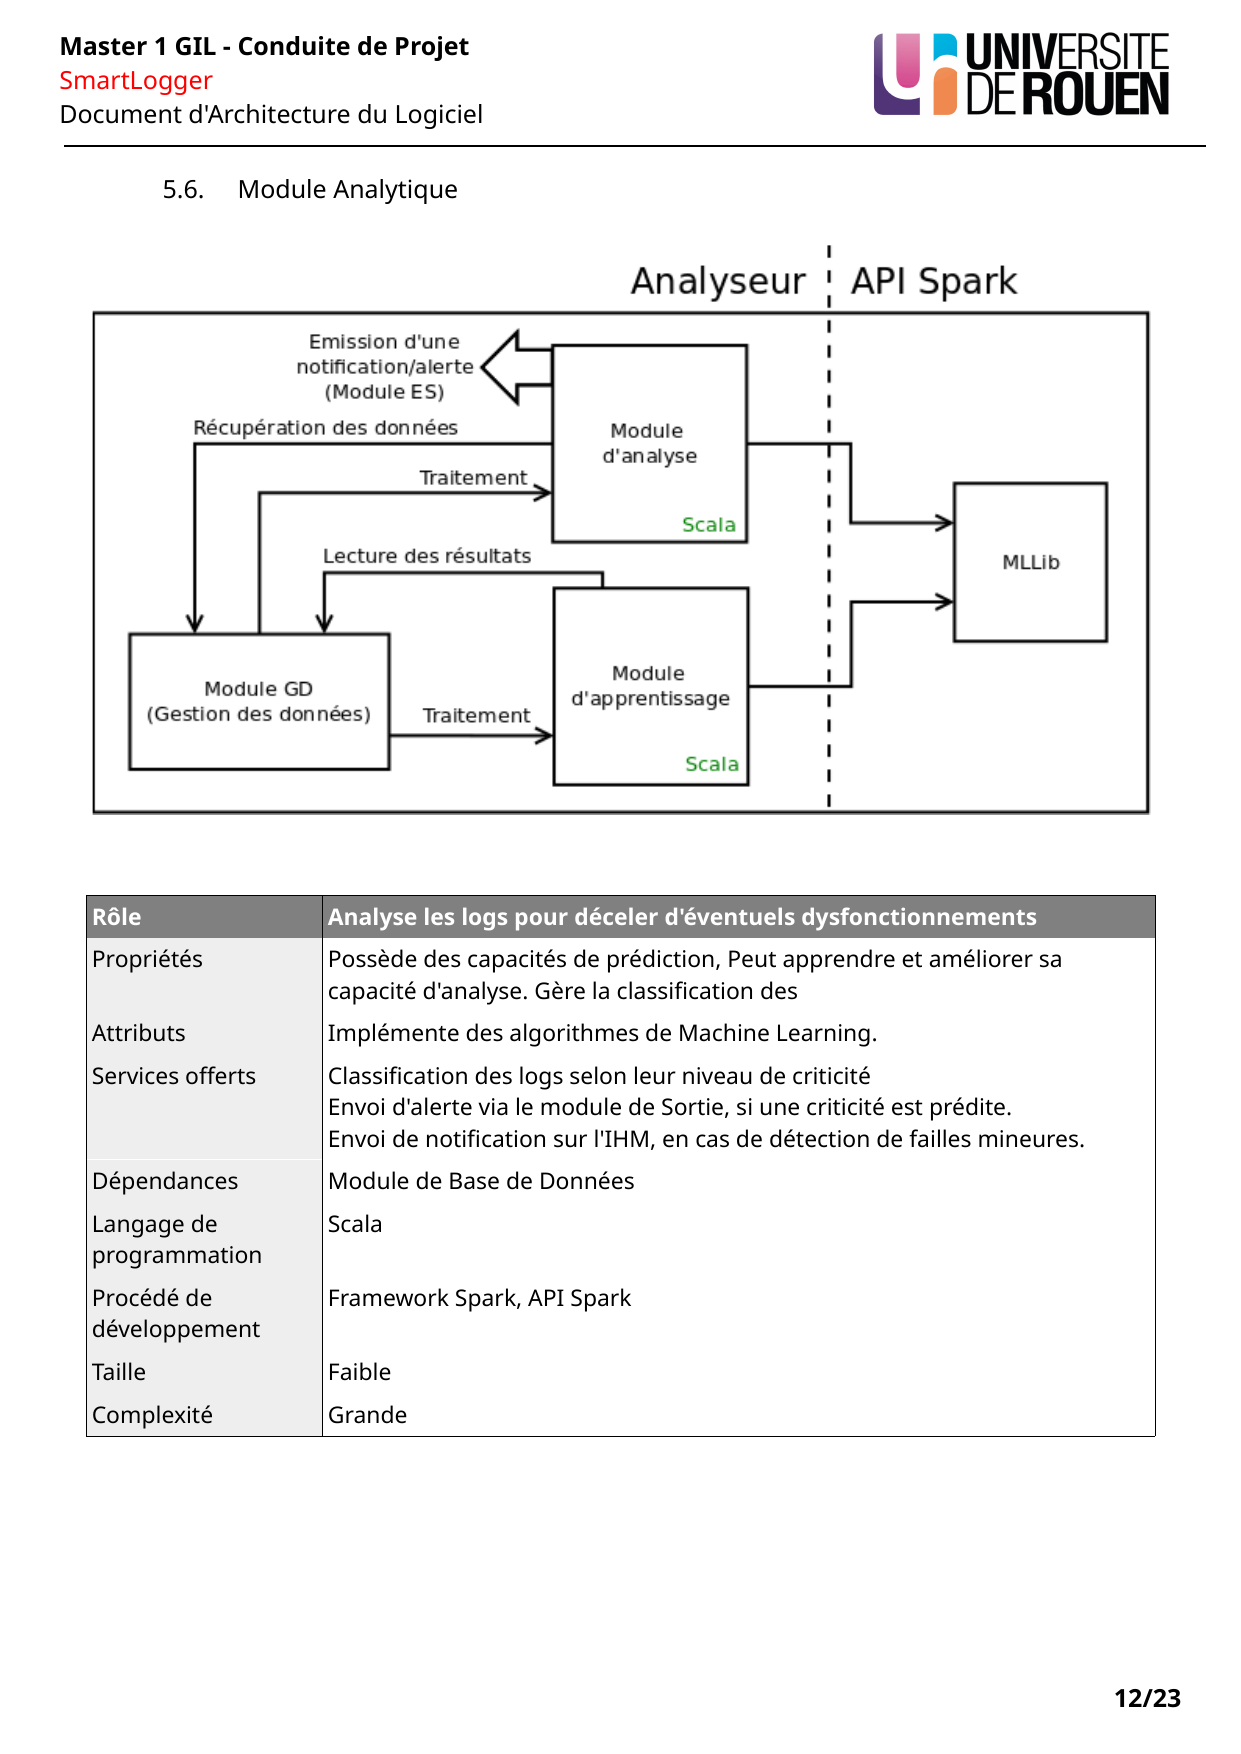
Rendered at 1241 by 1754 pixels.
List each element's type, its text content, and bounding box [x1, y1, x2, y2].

table_cell Framework Spark, API Spark [323, 1276, 1155, 1350]
table_cell Taille [87, 1350, 322, 1393]
table_cell Propriétés [87, 938, 322, 1012]
table_cell Possède des capacités de prédiction, Peut apprendre et améliorer sa capacité d'analyse. Gère la classification des [323, 938, 1155, 1012]
subtitle Module Analytique [162, 172, 1181, 206]
table_cell Implémente des algorithmes de Machine Learning. [323, 1012, 1155, 1054]
table_cell Classification des logs selon leur niveau de criticité Envoi d'alerte via le module de Sortie, si une criticité est prédite. Envoi de notification sur l'IHM, en cas de détection de failles mineures. [323, 1054, 1155, 1159]
table_cell Langage de programmation [87, 1202, 322, 1276]
picture [872, 32, 1170, 118]
table_header Analyse les logs pour déceler d'éventuels dysfonctionnements [323, 896, 1155, 938]
picture [92, 244, 1151, 815]
table_cell Complexité [87, 1393, 322, 1436]
table_cell Faible [323, 1350, 1155, 1393]
table_cell Grande [323, 1393, 1155, 1436]
table_header Rôle [87, 896, 322, 938]
table_cell Module de Base de Données [323, 1160, 1155, 1202]
table_cell Scala [323, 1202, 1155, 1276]
table_cell Attributs [87, 1012, 322, 1054]
table_cell Services offerts [87, 1054, 322, 1159]
table_cell Procédé de développement [87, 1276, 322, 1350]
table_cell Dépendances [87, 1160, 322, 1202]
